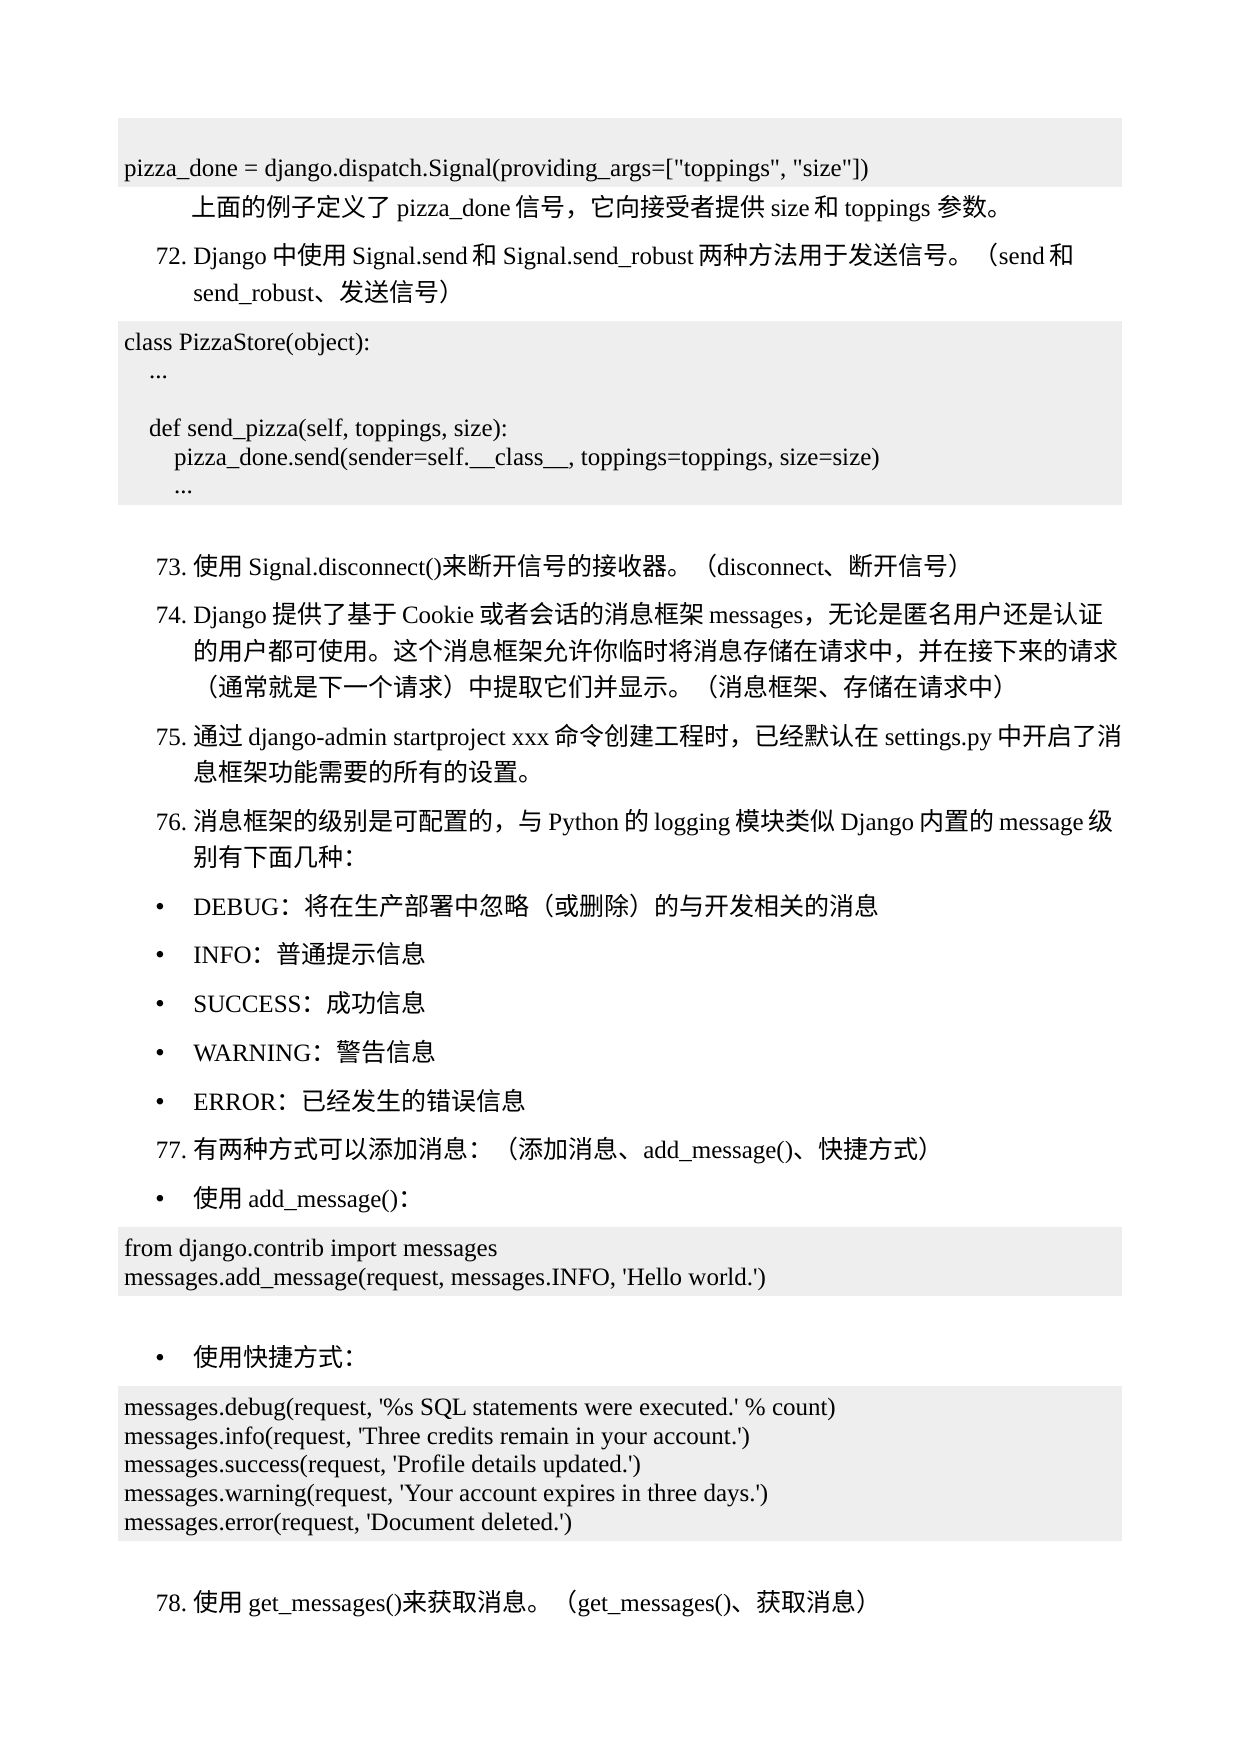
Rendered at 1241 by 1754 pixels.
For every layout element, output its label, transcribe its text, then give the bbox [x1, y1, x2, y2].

list ERROR：已经发生的错误信息 [156, 1081, 1122, 1117]
list 通过django-admin startproject xxx命令创建工程时，已经默认在settings.py中开启了消息框架功能需要的所有的设置。 [156, 716, 1122, 788]
table_header from django.contrib import messages messages.add_message(request, messages.INFO, 'Hello world.') [118, 1227, 1122, 1296]
table_header pizza_done = django.dispatch.Signal(providing_args=["toppings", "size"]) [118, 118, 1122, 187]
list INFO：普通提示信息 [156, 935, 1122, 971]
list 使用Signal.disconnect()来断开信号的接收器。（disconnect、断开信号） [156, 546, 1122, 582]
text 上面的例子定义了pizza_done信号，它向接受者提供size和toppings 参数。 [118, 187, 1122, 223]
list Django中使用Signal.send和Signal.send_robust两种方法用于发送信号。（send和send_robust、发送信号） [156, 236, 1122, 308]
list DEBUG：将在生产部署中忽略（或删除）的与开发相关的消息 [156, 886, 1122, 922]
list 使用get_messages()来获取消息。（get_messages()、获取消息） [156, 1583, 1122, 1619]
list 消息框架的级别是可配置的，与Python的logging模块类似Django内置的message级别有下面几种： [156, 801, 1122, 873]
list 使用快捷方式： [156, 1337, 1122, 1374]
table_header class PizzaStore(object): ... def send_pizza(self, toppings, size): pizza_done.send(sender=self.__class__, toppings=toppings, size=size) ... [118, 321, 1122, 505]
list WARNING：警告信息 [156, 1032, 1122, 1068]
table_header messages.debug(request, '%s SQL statements were executed.' % count) messages.info(request, 'Three credits remain in your account.') messages.success(request, 'Profile details updated.') messages.warning(request, 'Your account expires in three days.') messages.error(request, 'Document deleted.') [118, 1386, 1122, 1541]
list 有两种方式可以添加消息：（添加消息、add_message()、快捷方式） [156, 1130, 1122, 1166]
list 使用add_message()： [156, 1178, 1122, 1215]
list SUCCESS：成功信息 [156, 983, 1122, 1020]
list Django提供了基于Cookie或者会话的消息框架messages，无论是匿名用户还是认证的用户都可使用。这个消息框架允许你临时将消息存储在请求中，并在接下来的请求（通常就是下一个请求）中提取它们并显示。（消息框架、存储在请求中） [156, 595, 1122, 703]
